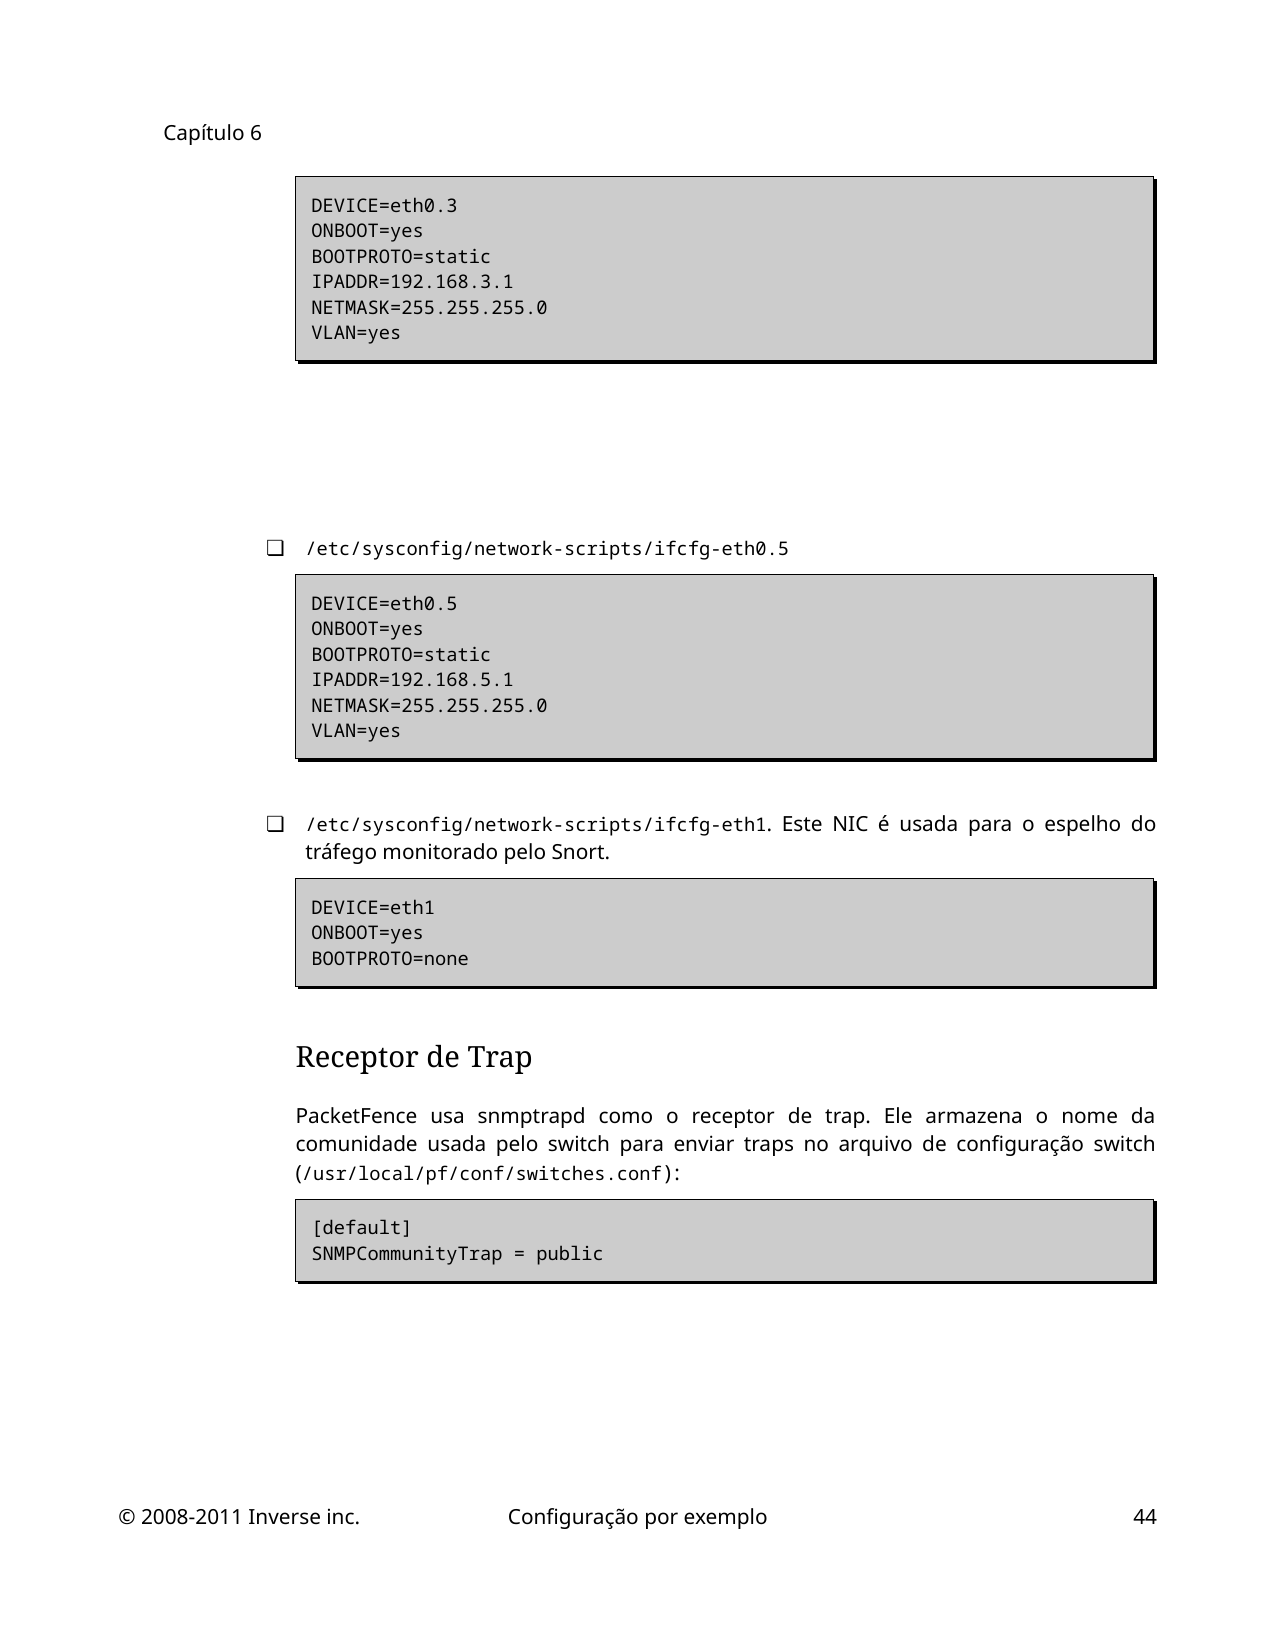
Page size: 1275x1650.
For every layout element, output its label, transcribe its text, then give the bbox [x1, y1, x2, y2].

text PacketFence usa snmptrapd como o receptor de trap. Ele armazena o nome da comunidade usada pelo switch para enviar traps no arquivo de configuração switch (/usr/local/pf/conf/switches.conf): [295, 1101, 1157, 1186]
text DEVICE=eth0.3 ONBOOT=yes BOOTPROTO=static IPADDR=192.168.3.1 NETMASK=255.255.255.0 VLAN=yes [296, 177, 1153, 360]
list ❏ /etc/sysconfig/network-scripts/ifcfg-eth1. Este NIC é usada para o espelho do tráfego monitorado pelo Snort. [266, 809, 1157, 866]
text [default] SNMPCommunityTrap = public [296, 1200, 1153, 1281]
text DEVICE=eth1 ONBOOT=yes BOOTPROTO=none [296, 879, 1153, 986]
list ❏ /etc/sysconfig/network-scripts/ifcfg-eth0.5 [266, 533, 1157, 562]
text DEVICE=eth0.5 ONBOOT=yes BOOTPROTO=static IPADDR=192.168.5.1 NETMASK=255.255.255.0 VLAN=yes [296, 575, 1153, 758]
subtitle Receptor de Trap [295, 1036, 1157, 1076]
